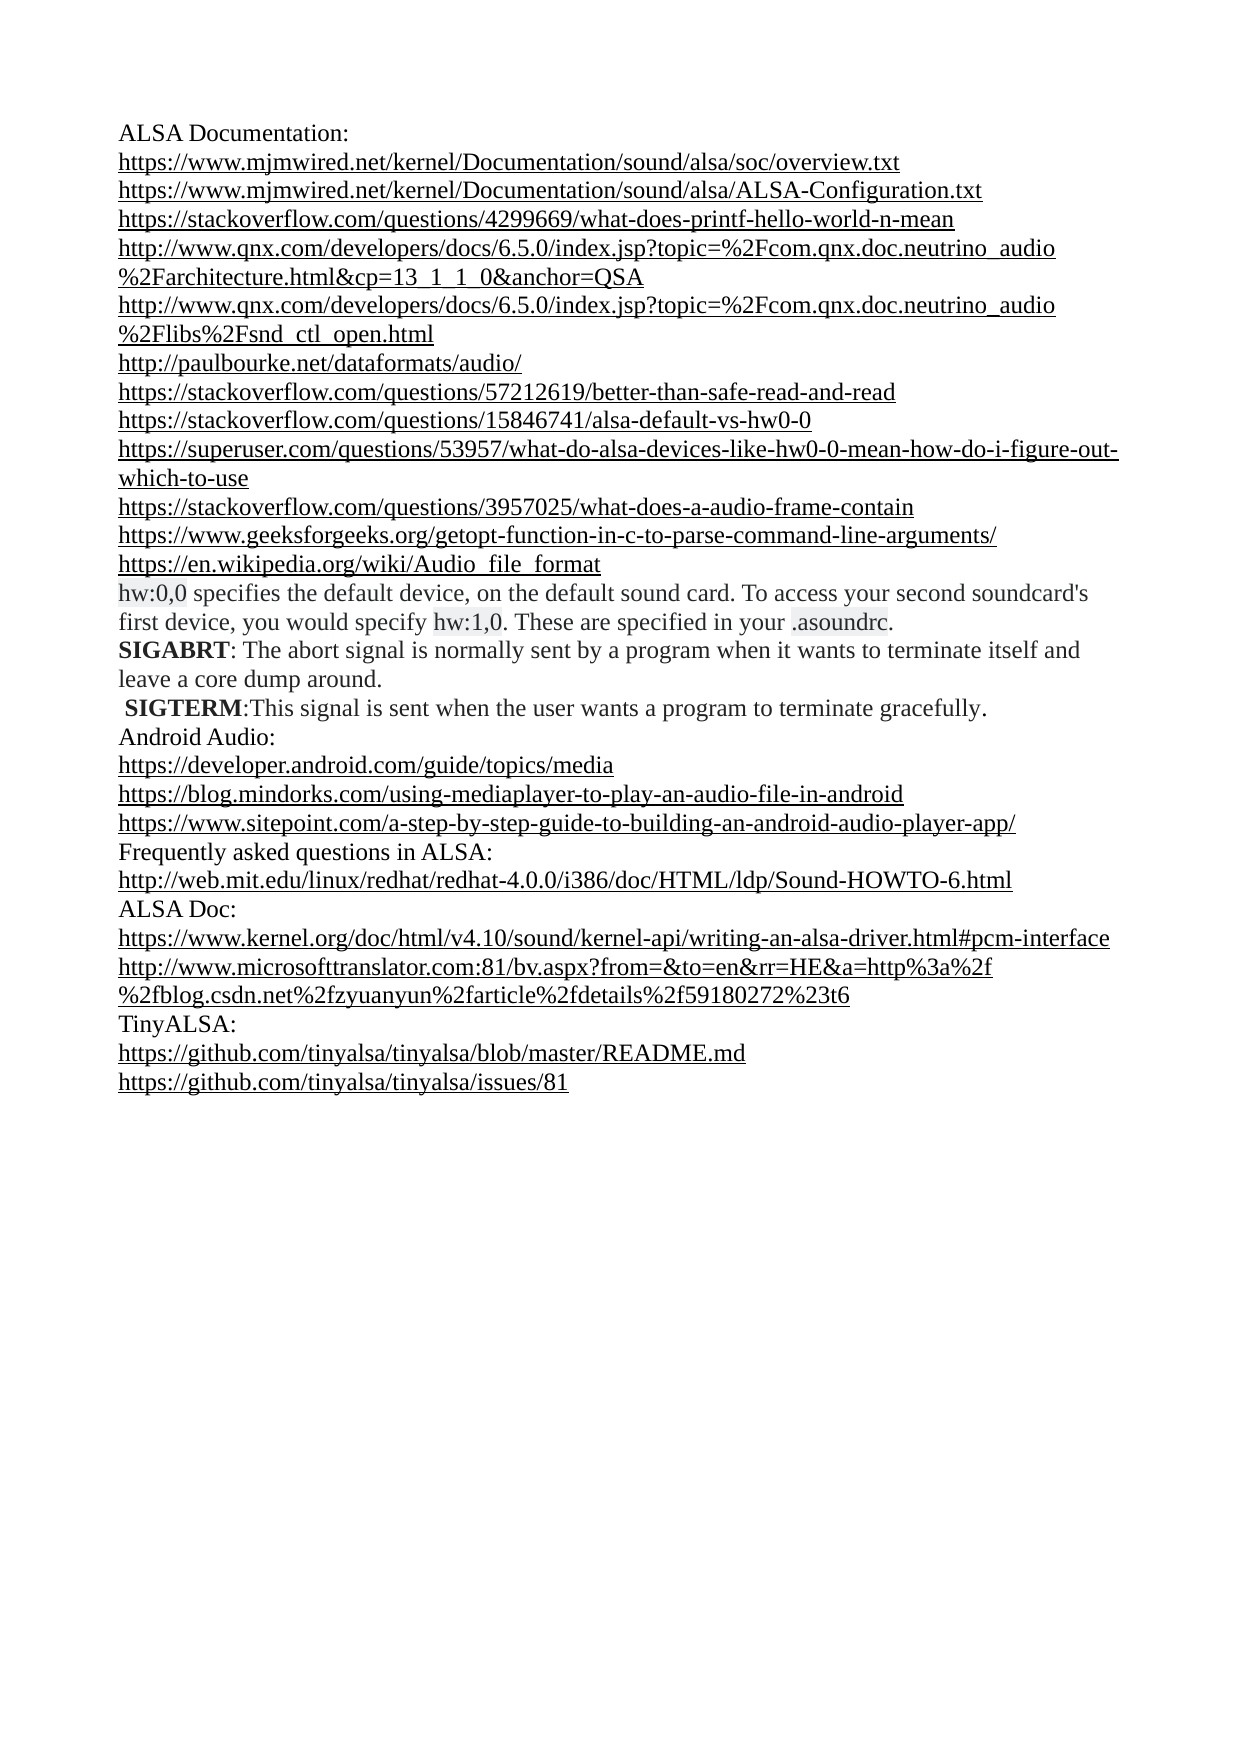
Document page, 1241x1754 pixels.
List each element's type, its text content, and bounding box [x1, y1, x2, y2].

text http://paulbourke.net/dataformats/audio/ [118, 348, 1122, 377]
text https://developer.android.com/guide/topics/media [118, 751, 1122, 779]
text https://github.com/tinyalsa/tinyalsa/issues/81 [118, 1067, 1122, 1096]
text ALSA Documentation: [118, 118, 1122, 147]
text https://www.sitepoint.com/a-step-by-step-guide-to-building-an-android-audio-player-app/ [118, 808, 1122, 837]
text http://web.mit.edu/linux/redhat/redhat-4.0.0/i386/doc/HTML/ldp/Sound-HOWTO-6.html [118, 866, 1122, 894]
text SIGTERM:This signal is sent when the user wants a program to terminate gracefully. [118, 693, 1122, 722]
text https://blog.mindorks.com/using-mediaplayer-to-play-an-audio-file-in-android [118, 779, 1122, 808]
text https://www.mjmwired.net/kernel/Documentation/sound/alsa/ALSA-Configuration.txt [118, 176, 1122, 204]
text https://stackoverflow.com/questions/57212619/better-than-safe-read-and-read [118, 377, 1122, 406]
text https://www.kernel.org/doc/html/v4.10/sound/kernel-api/writing-an-alsa-driver.html#pcm-interface [118, 923, 1122, 952]
text https://stackoverflow.com/questions/3957025/what-does-a-audio-frame-contain [118, 492, 1122, 521]
text https://www.geeksforgeeks.org/getopt-function-in-c-to-parse-command-line-arguments/ [118, 521, 1122, 549]
text https://superuser.com/questions/53957/what-do-alsa-devices-like-hw0-0-mean-how-do-i-figure-out-which-to-use [118, 434, 1122, 492]
text https://en.wikipedia.org/wiki/Audio_file_format [118, 549, 1122, 578]
text https://github.com/tinyalsa/tinyalsa/blob/master/README.md [118, 1038, 1122, 1067]
text https://stackoverflow.com/questions/15846741/alsa-default-vs-hw0-0 [118, 406, 1122, 434]
text SIGABRT: The abort signal is normally sent by a program when it wants to terminate itself and leave a core dump around. [118, 636, 1122, 693]
text http://www.qnx.com/developers/docs/6.5.0/index.jsp?topic=%2Fcom.qnx.doc.neutrino_audio%2Flibs%2Fsnd_ctl_open.html [118, 291, 1122, 348]
text ALSA Doc: [118, 894, 1122, 923]
text https://www.mjmwired.net/kernel/Documentation/sound/alsa/soc/overview.txt [118, 147, 1122, 176]
text TinyALSA: [118, 1009, 1122, 1038]
text http://www.microsofttranslator.com:81/bv.aspx?from=&to=en&rr=HE&a=http%3a%2f%2fblog.csdn.net%2fzyuanyun%2farticle%2fdetails%2f59180272%23t6 [118, 952, 1122, 1009]
text https://stackoverflow.com/questions/4299669/what-does-printf-hello-world-n-mean [118, 204, 1122, 233]
text Frequently asked questions in ALSA: [118, 837, 1122, 866]
text Android Audio: [118, 722, 1122, 751]
text http://www.qnx.com/developers/docs/6.5.0/index.jsp?topic=%2Fcom.qnx.doc.neutrino_audio%2Farchitecture.html&cp=13_1_1_0&anchor=QSA [118, 233, 1122, 291]
text hw:0,0 specifies the default device, on the default sound card. To access your second soundcard's first device, you would specify hw:1,0. These are specified in your .asoundrc. [118, 578, 1122, 636]
